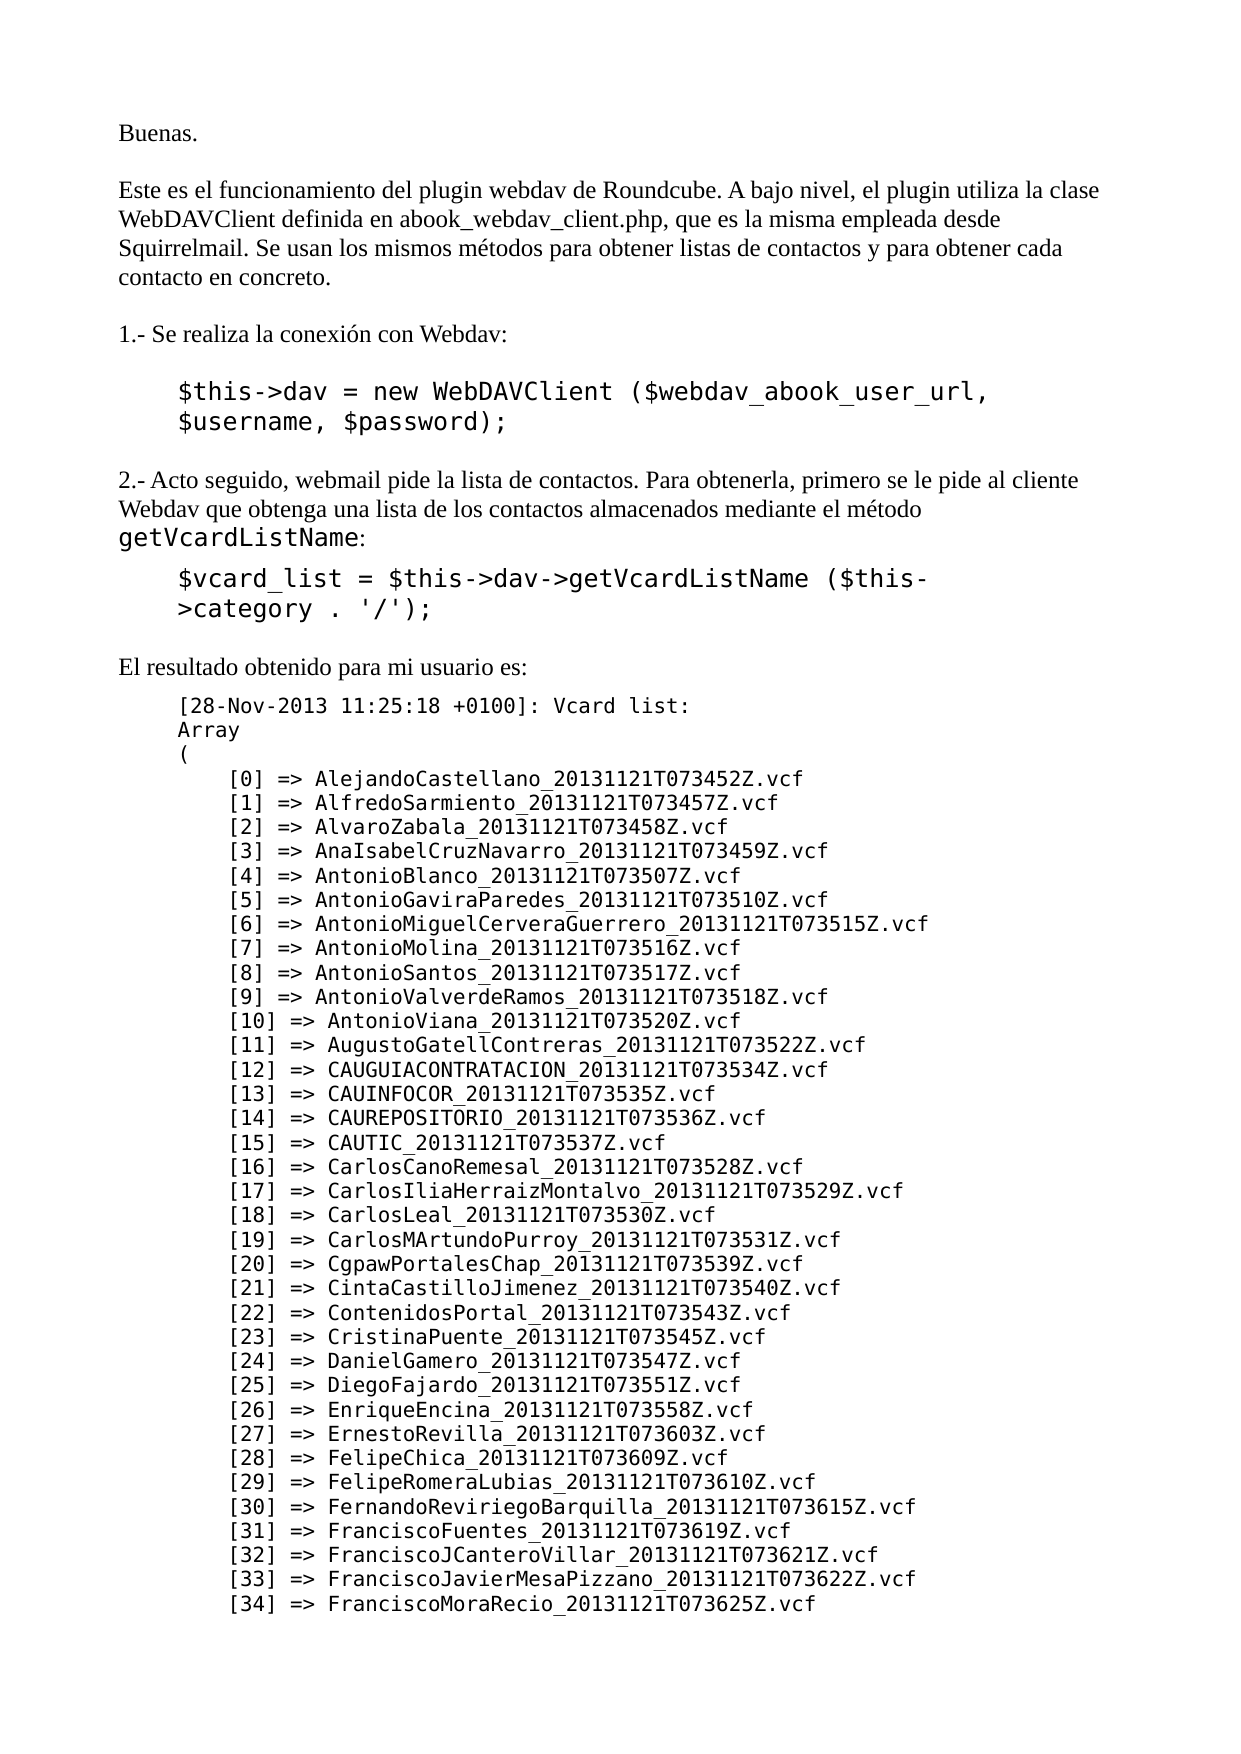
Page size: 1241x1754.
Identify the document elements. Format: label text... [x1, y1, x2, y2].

text $vcard_list = $this->dav->getVcardListName ($this->category . '/'); [177, 565, 1063, 623]
text $this->dav = new WebDAVClient ($webdav_abook_user_url, $username, $password); [177, 378, 1063, 436]
text Buenas. Este es el funcionamiento del plugin webdav de Roundcube. A bajo nivel, el plugin utiliza la clase WebDAVClient definida en abook_webdav_client.php, que es la misma empleada desde Squirrelmail. Se usan los mismos métodos para obtener listas de contactos y para obtener cada contacto en concreto. 1.- Se realiza la conexión con Webdav: [118, 118, 1122, 348]
text El resultado obtenido para mi usuario es: [118, 652, 1122, 681]
text [28-Nov-2013 11:25:18 +0100]: Vcard list: Array ( [0] => AlejandoCastellano_20131121T073452Z.vcf [1] => AlfredoSarmiento_20131121T073457Z.vcf [2] => AlvaroZabala_20131121T073458Z.vcf [3] => AnaIsabelCruzNavarro_20131121T073459Z.vcf [4] => AntonioBlanco_20131121T073507Z.vcf [5] => AntonioGaviraParedes_20131121T073510Z.vcf [6] => AntonioMiguelCerveraGuerrero_20131121T073515Z.vcf [7] => AntonioMolina_20131121T073516Z.vcf [8] => AntonioSantos_20131121T073517Z.vcf [9] => AntonioValverdeRamos_20131121T073518Z.vcf [10] => AntonioViana_20131121T073520Z.vcf [11] => AugustoGatellContreras_20131121T073522Z.vcf [12] => CAUGUIACONTRATACION_20131121T073534Z.vcf [13] => CAUINFOCOR_20131121T073535Z.vcf [14] => CAUREPOSITORIO_20131121T073536Z.vcf [15] => CAUTIC_20131121T073537Z.vcf [16] => CarlosCanoRemesal_20131121T073528Z.vcf [17] => CarlosIliaHerraizMontalvo_20131121T073529Z.vcf [18] => CarlosLeal_20131121T073530Z.vcf [19] => CarlosMArtundoPurroy_20131121T073531Z.vcf [20] => CgpawPortalesChap_20131121T073539Z.vcf [21] => CintaCastilloJimenez_20131121T073540Z.vcf [22] => ContenidosPortal_20131121T073543Z.vcf [23] => CristinaPuente_20131121T073545Z.vcf [24] => DanielGamero_20131121T073547Z.vcf [25] => DiegoFajardo_20131121T073551Z.vcf [26] => EnriqueEncina_20131121T073558Z.vcf [27] => ErnestoRevilla_20131121T073603Z.vcf [28] => FelipeChica_20131121T073609Z.vcf [29] => FelipeRomeraLubias_20131121T073610Z.vcf [30] => FernandoReviriegoBarquilla_20131121T073615Z.vcf [31] => FranciscoFuentes_20131121T073619Z.vcf [32] => FranciscoJCanteroVillar_20131121T073621Z.vcf [33] => FranciscoJavierMesaPizzano_20131121T073622Z.vcf [34] => FranciscoMoraRecio_20131121T073625Z.vcf [177, 694, 1063, 1616]
text 2.- Acto seguido, webmail pide la lista de contactos. Para obtenerla, primero se le pide al cliente Webdav que obtenga una lista de los contactos almacenados mediante el método getVcardListName: [118, 465, 1122, 552]
